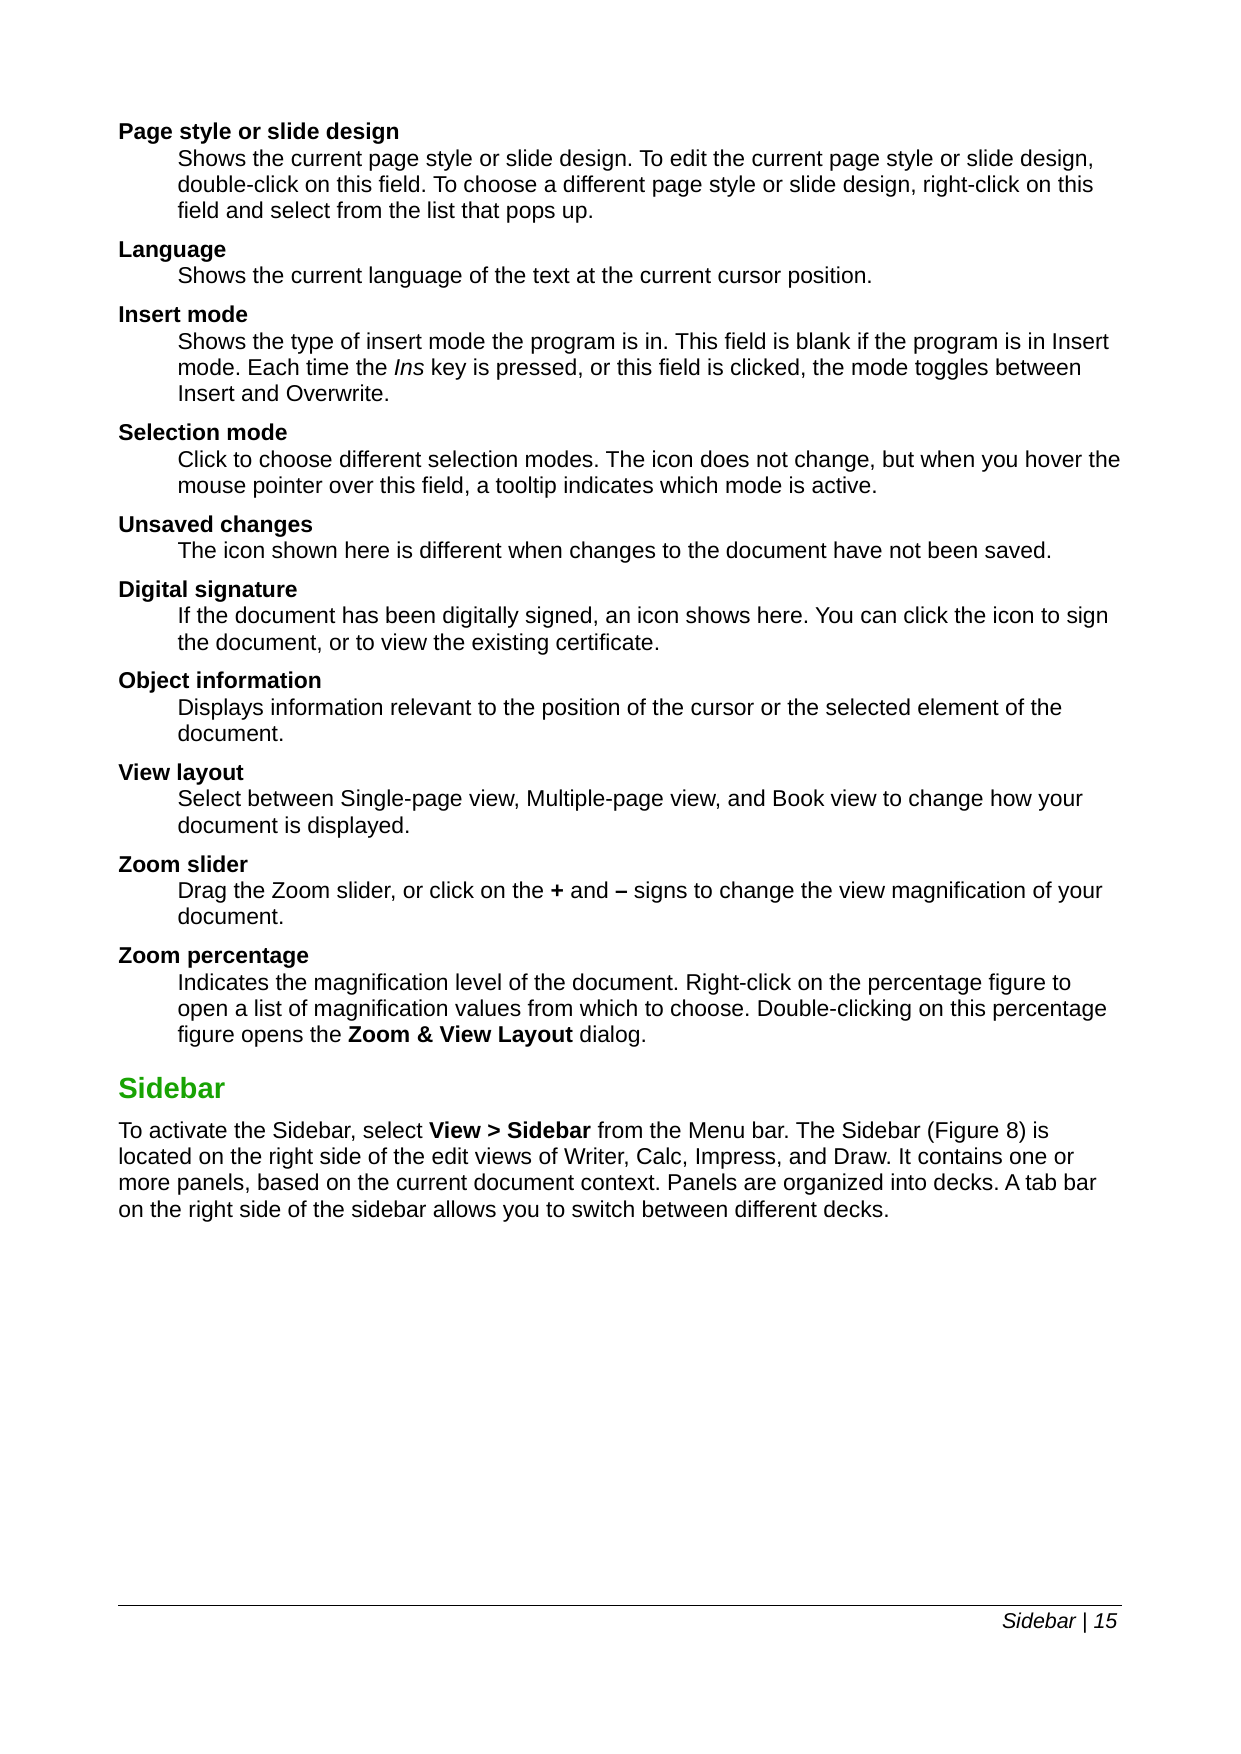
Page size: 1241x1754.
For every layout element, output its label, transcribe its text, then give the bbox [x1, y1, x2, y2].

text Language [118, 236, 1122, 262]
text Shows the current page style or slide design. To edit the current page style or slide design, double-click on this field. To choose a different page style or slide design, right-click on this field and select from the list that pops up. [177, 144, 1122, 223]
text If the document has been digitally signed, an icon shows here. You can click the icon to sign the document, or to view the existing certificate. [177, 602, 1122, 655]
text Zoom percentage [118, 942, 1122, 968]
text To activate the Sidebar, select View > Sidebar from the Menu bar. The Sidebar (Figure 8) is located on the right side of the edit views of Writer, Calc, Impress, and Draw. It contains one or more panels, based on the current document context. Panels are organized into decks. A tab bar on the right side of the sidebar allows you to switch between different decks. [118, 1117, 1122, 1222]
text Page style or slide design [118, 118, 1122, 144]
text Shows the current language of the text at the current cursor position. [177, 262, 1122, 289]
text Object information [118, 667, 1122, 694]
text Shows the type of insert mode the program is in. This field is blank if the program is in Insert mode. Each time the Ins key is pressed, or this field is clicked, the mode toggles between Insert and Overwrite. [177, 328, 1122, 407]
text Selection mode [118, 419, 1122, 446]
text Drag the Zoom slider, or click on the + and – signs to change the view magnification of your document. [177, 877, 1122, 930]
text View layout [118, 759, 1122, 785]
text Digital signature [118, 576, 1122, 602]
text Select between Single-page view, Multiple-page view, and Book view to change how your document is displayed. [177, 785, 1122, 838]
text Zoom slider [118, 851, 1122, 877]
text Click to choose different selection modes. The icon does not change, but when you hover the mouse pointer over this field, a tooltip indicates which mode is active. [177, 446, 1122, 498]
text Indicates the magnification level of the document. Right-click on the percentage figure to open a list of magnification values from which to choose. Double-clicking on this percentage figure opens the Zoom & View Layout dialog. [177, 968, 1122, 1048]
text Unsaved changes [118, 511, 1122, 537]
text Displays information relevant to the position of the cursor or the selected element of the document. [177, 694, 1122, 747]
text Insert mode [118, 301, 1122, 328]
subtitle Sidebar [118, 1071, 1122, 1105]
text The icon shown here is different when changes to the document have not been saved. [177, 537, 1122, 563]
